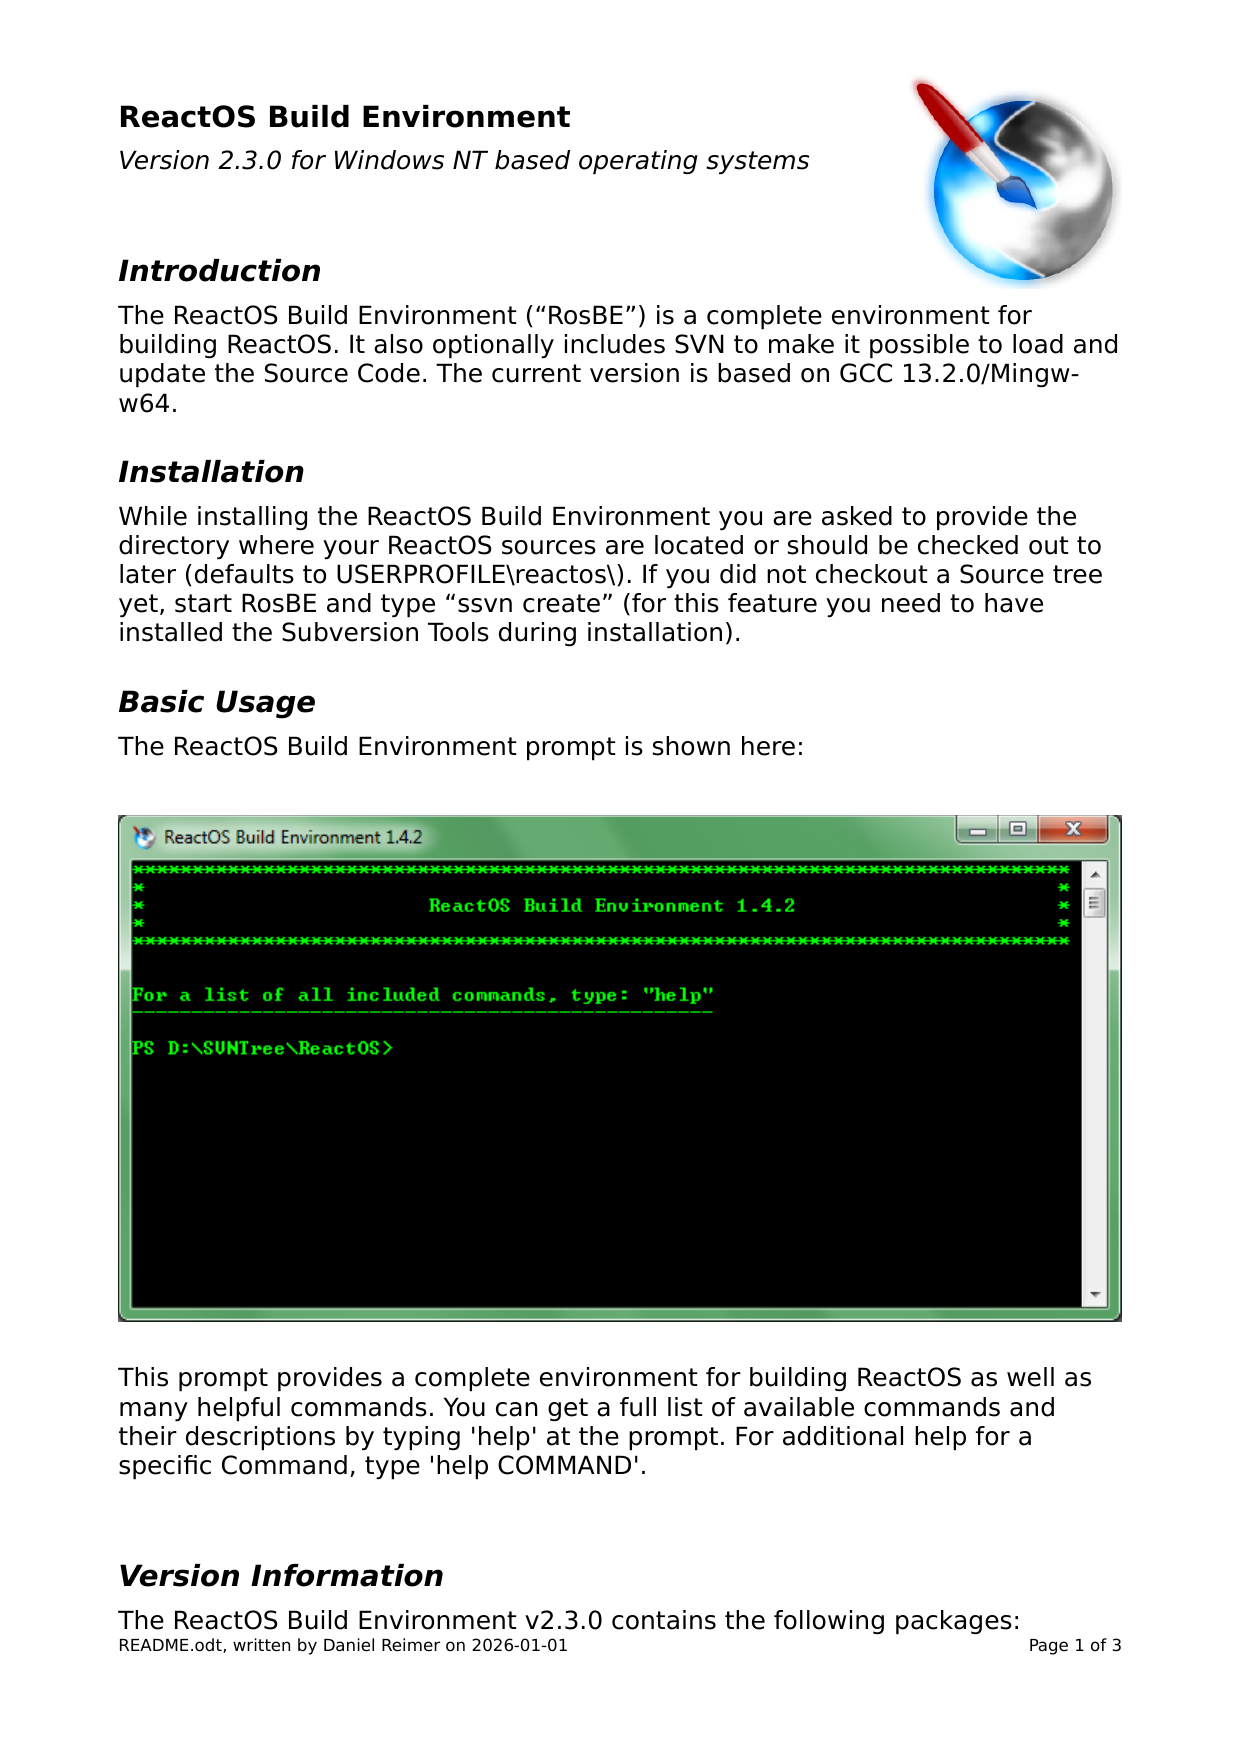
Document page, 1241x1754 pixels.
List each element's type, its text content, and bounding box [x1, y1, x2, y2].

text While installing the ReactOS Build Environment you are asked to provide the directory where your ReactOS sources are located or should be checked out to later (defaults to USERPROFILE\reactos\). If you did not checkout a Source tree yet, start RosBE and type “ssvn create” (for this feature you need to have installed the Subversion Tools during installation). [118, 502, 1122, 648]
text This prompt provides a complete environment for building ReactOS as well as many helpful commands. You can get a full list of available commands and their descriptions by typing 'help' at the prompt. For additional help for a specific Command, type 'help COMMAND'. [118, 1364, 1122, 1480]
subtitle Basic Usage [118, 685, 1122, 719]
text The ReactOS Build Environment v2.3.0 contains the following packages: [118, 1606, 1122, 1635]
subtitle Version Information [118, 1559, 1122, 1593]
picture [908, 75, 1122, 289]
picture [118, 815, 1122, 1322]
subtitle Introduction [118, 255, 908, 289]
subtitle Installation [118, 455, 1122, 489]
text The ReactOS Build Environment prompt is shown here: [118, 732, 1122, 761]
text The ReactOS Build Environment (“RosBE”) is a complete environment for building ReactOS. It also optionally includes SVN to make it possible to load and update the Source Code. The current version is based on GCC 13.2.0/Mingw-w64. [118, 301, 1122, 418]
text Version 2.3.0 for Windows NT based operating systems [118, 146, 908, 176]
subtitle ReactOS Build Environment [118, 100, 908, 134]
